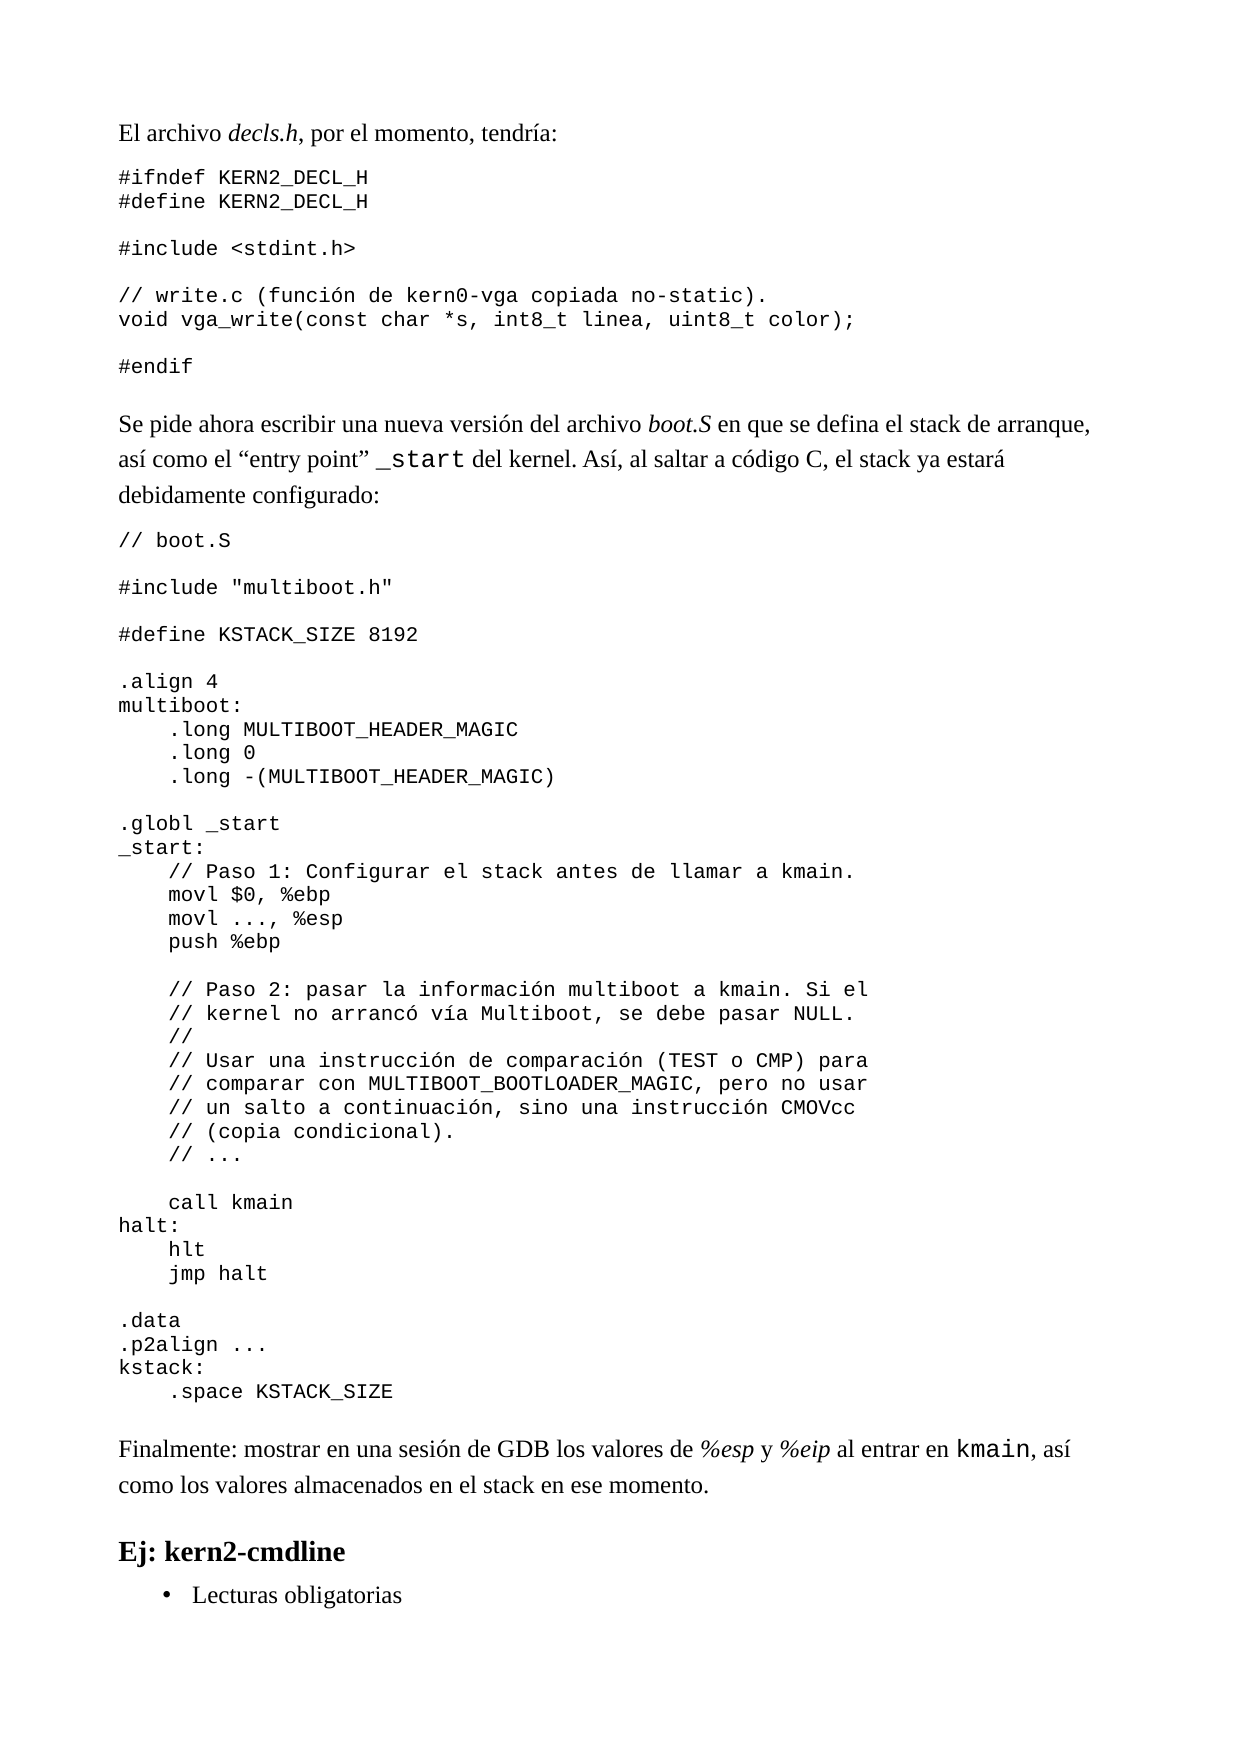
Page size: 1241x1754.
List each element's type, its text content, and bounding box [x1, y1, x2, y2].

text .align 4 [118, 671, 1122, 695]
text Se pide ahora escribir una nueva versión del archivo boot.S en que se defina el stack de arranque, así como el “entry point” _start del kernel. Así, al saltar a código C, el stack ya estará debidamente configurado: [118, 409, 1122, 509]
text movl $0, %ebp [118, 884, 1122, 908]
text _start: [118, 837, 1122, 861]
text // write.c (función de kern0-vga copiada no-static). [118, 285, 1122, 309]
text // kernel no arrancó vía Multiboot, se debe pasar NULL. [118, 1002, 1122, 1026]
text // [118, 1026, 1122, 1050]
text void vga_write(const char *s, int8_t linea, uint8_t color); [118, 309, 1122, 333]
text // Usar una instrucción de comparación (TEST o CMP) para [118, 1050, 1122, 1073]
text .space KSTACK_SIZE [118, 1381, 1122, 1404]
text #define KERN2_DECL_H [118, 191, 1122, 214]
text halt: [118, 1215, 1122, 1239]
text jmp halt [118, 1263, 1122, 1286]
text .globl _start [118, 813, 1122, 837]
text Finalmente: mostrar en una sesión de GDB los valores de %esp y %eip al entrar en kmain, así como los valores almacenados en el stack en ese momento. [118, 1434, 1122, 1499]
text // comparar con MULTIBOOT_BOOTLOADER_MAGIC, pero no usar [118, 1073, 1122, 1097]
text push %ebp [118, 932, 1122, 955]
text #ifndef KERN2_DECL_H [118, 167, 1122, 191]
text // Paso 2: pasar la información multiboot a kmain. Si el [118, 979, 1122, 1002]
text // un salto a continuación, sino una instrucción CMOVcc [118, 1097, 1122, 1121]
text // ... [118, 1144, 1122, 1168]
text // Paso 1: Configurar el stack antes de llamar a kmain. [118, 861, 1122, 884]
text movl ..., %esp [118, 908, 1122, 932]
text kstack: [118, 1357, 1122, 1381]
text hlt [118, 1239, 1122, 1263]
subtitle Ej: kern2-cmdline [118, 1534, 1122, 1568]
text .p2align ... [118, 1333, 1122, 1357]
text .long -(MULTIBOOT_HEADER_MAGIC) [118, 766, 1122, 790]
text #endif [118, 356, 1122, 380]
text .data [118, 1310, 1122, 1333]
text multiboot: [118, 695, 1122, 719]
text // (copia condicional). [118, 1121, 1122, 1144]
text #include "multiboot.h" [118, 577, 1122, 601]
text #define KSTACK_SIZE 8192 [118, 624, 1122, 648]
text #include <stdint.h> [118, 238, 1122, 262]
text call kmain [118, 1192, 1122, 1215]
list Lecturas obligatorias [162, 1580, 1122, 1609]
text .long 0 [118, 742, 1122, 766]
text El archivo decls.h, por el momento, tendría: [118, 118, 1122, 147]
text // boot.S [118, 529, 1122, 553]
text .long MULTIBOOT_HEADER_MAGIC [118, 719, 1122, 742]
